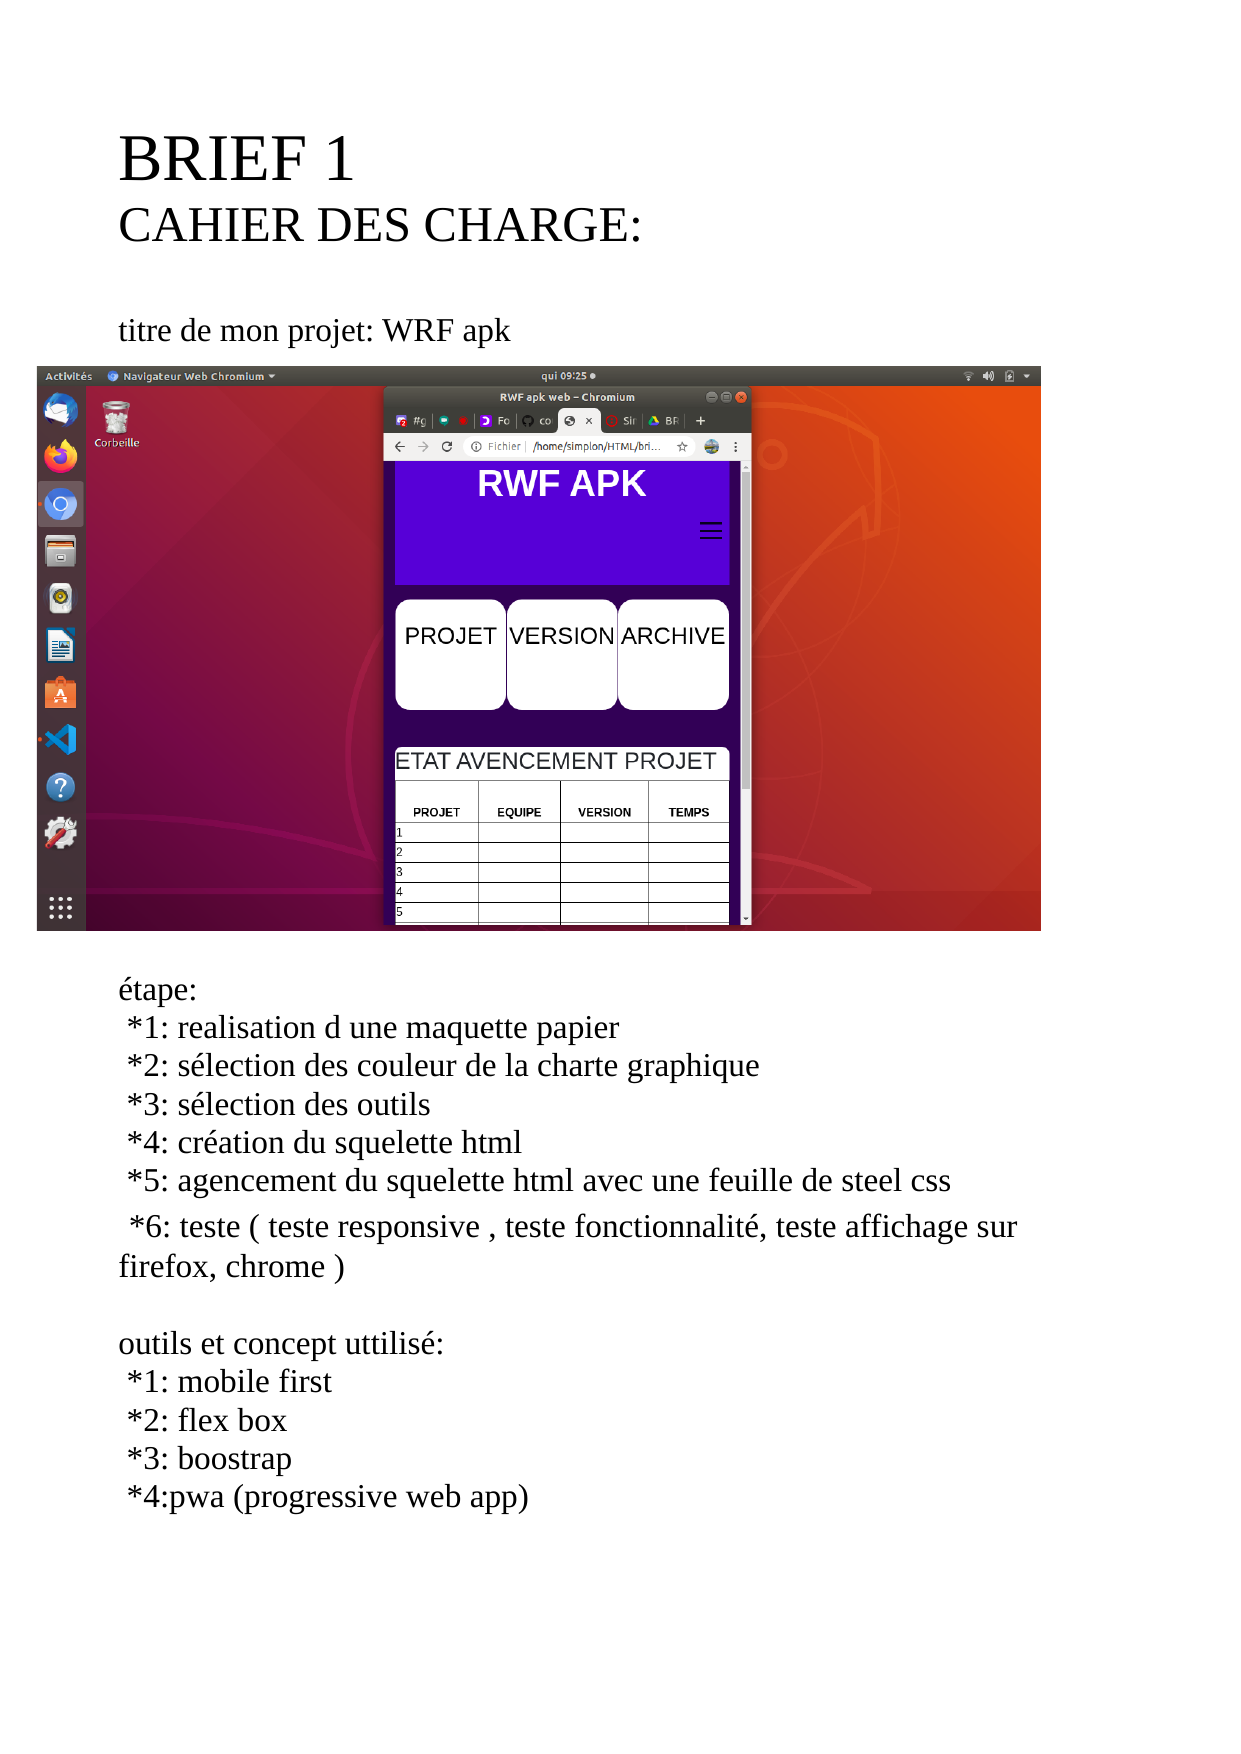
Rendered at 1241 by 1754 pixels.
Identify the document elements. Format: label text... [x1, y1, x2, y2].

text *2: sélection des couleur de la charte graphique [118, 1046, 1122, 1084]
text *3: boostrap [118, 1438, 1122, 1477]
text BRIEF 1 [118, 118, 1122, 195]
text *2: flex box [118, 1400, 1122, 1438]
text titre de mon projet: WRF apk [118, 310, 1122, 348]
picture [36, 366, 1041, 931]
text *1: realisation d une maquette papier [118, 1007, 1122, 1046]
text CAHIER DES CHARGE: [118, 195, 1122, 252]
text *6: teste ( teste responsive , teste fonctionnalité, teste affichage sur firefox, chrome ) [118, 1199, 1122, 1285]
text outils et concept uttilisé: [118, 1323, 1122, 1362]
text *3: sélection des outils [118, 1084, 1122, 1122]
text étape: [118, 969, 1122, 1007]
text *4:pwa (progressive web app) [118, 1477, 1122, 1515]
text *4: création du squelette html [118, 1122, 1122, 1161]
text *1: mobile first [118, 1362, 1122, 1400]
text *5: agencement du squelette html avec une feuille de steel css [118, 1161, 1122, 1199]
